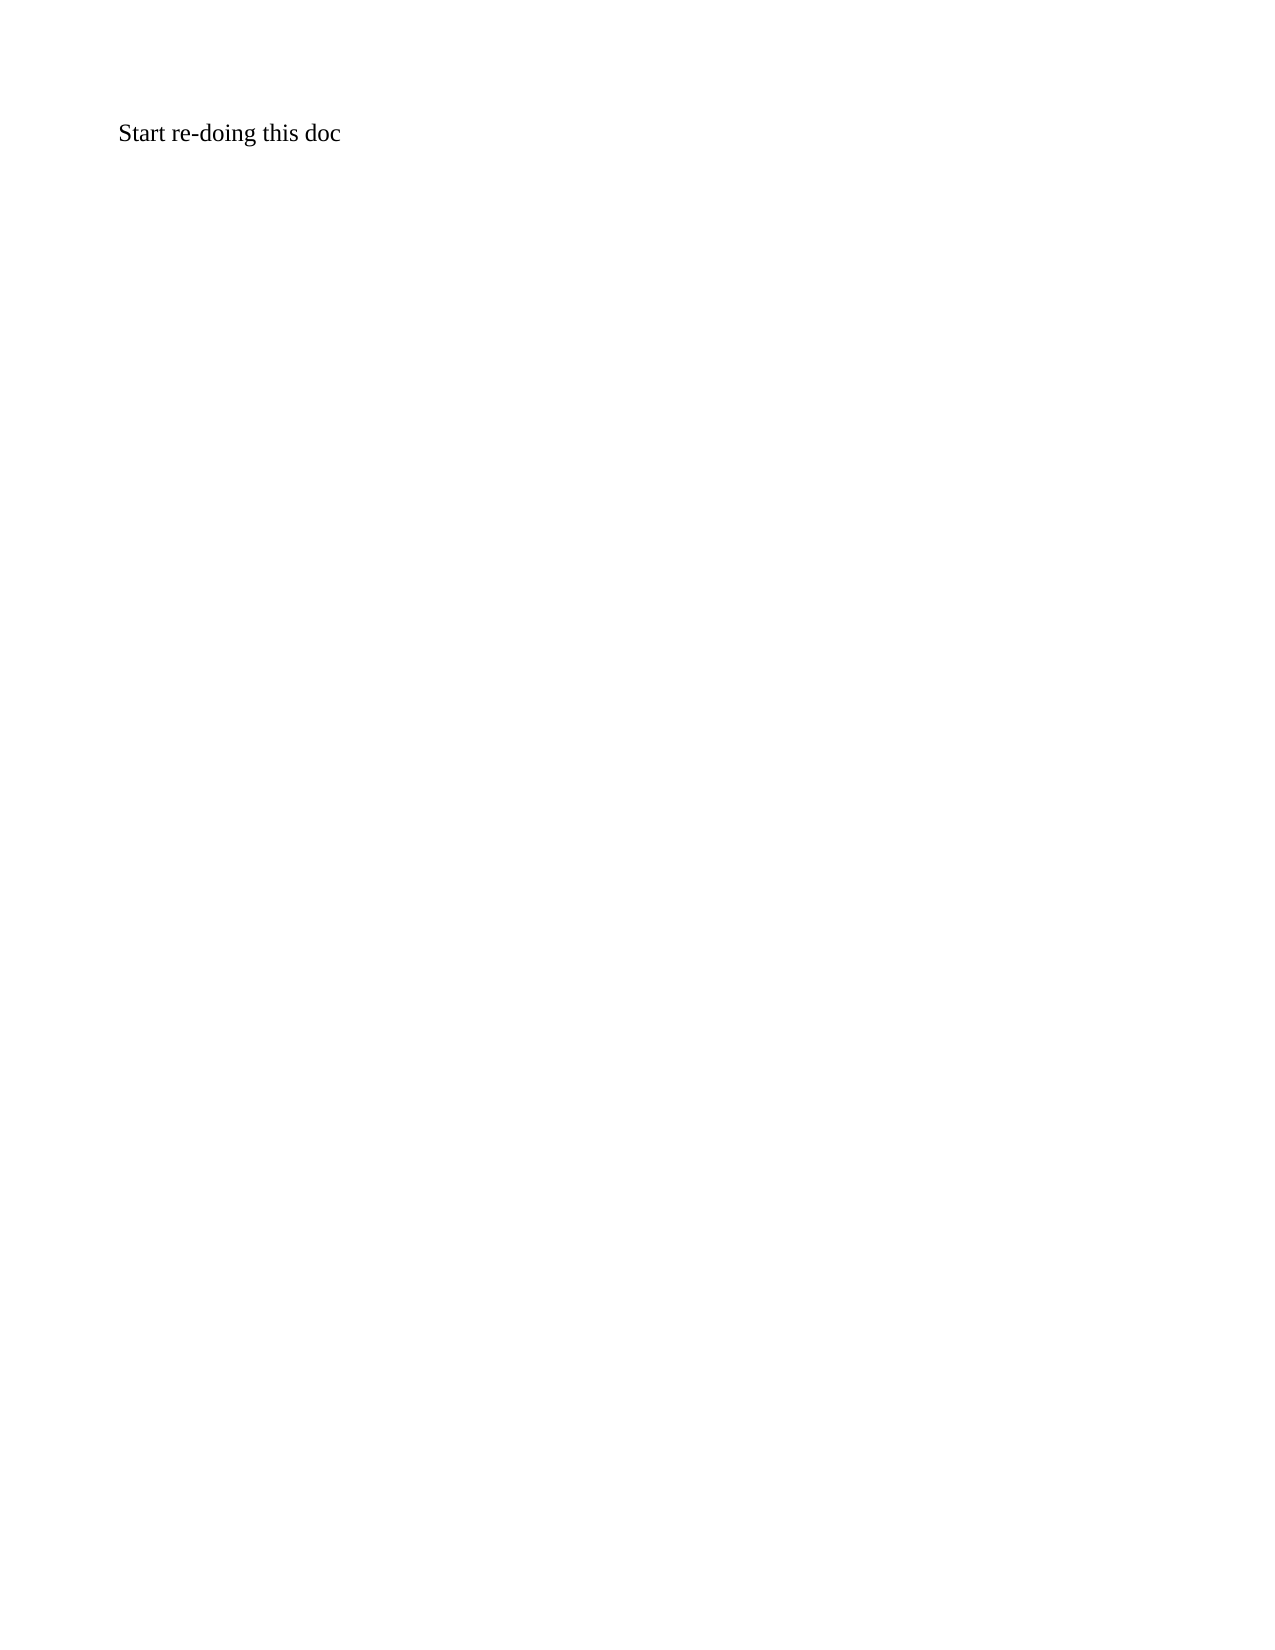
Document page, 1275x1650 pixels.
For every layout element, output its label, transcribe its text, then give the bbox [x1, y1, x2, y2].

text Start re-doing this doc [118, 118, 1157, 147]
